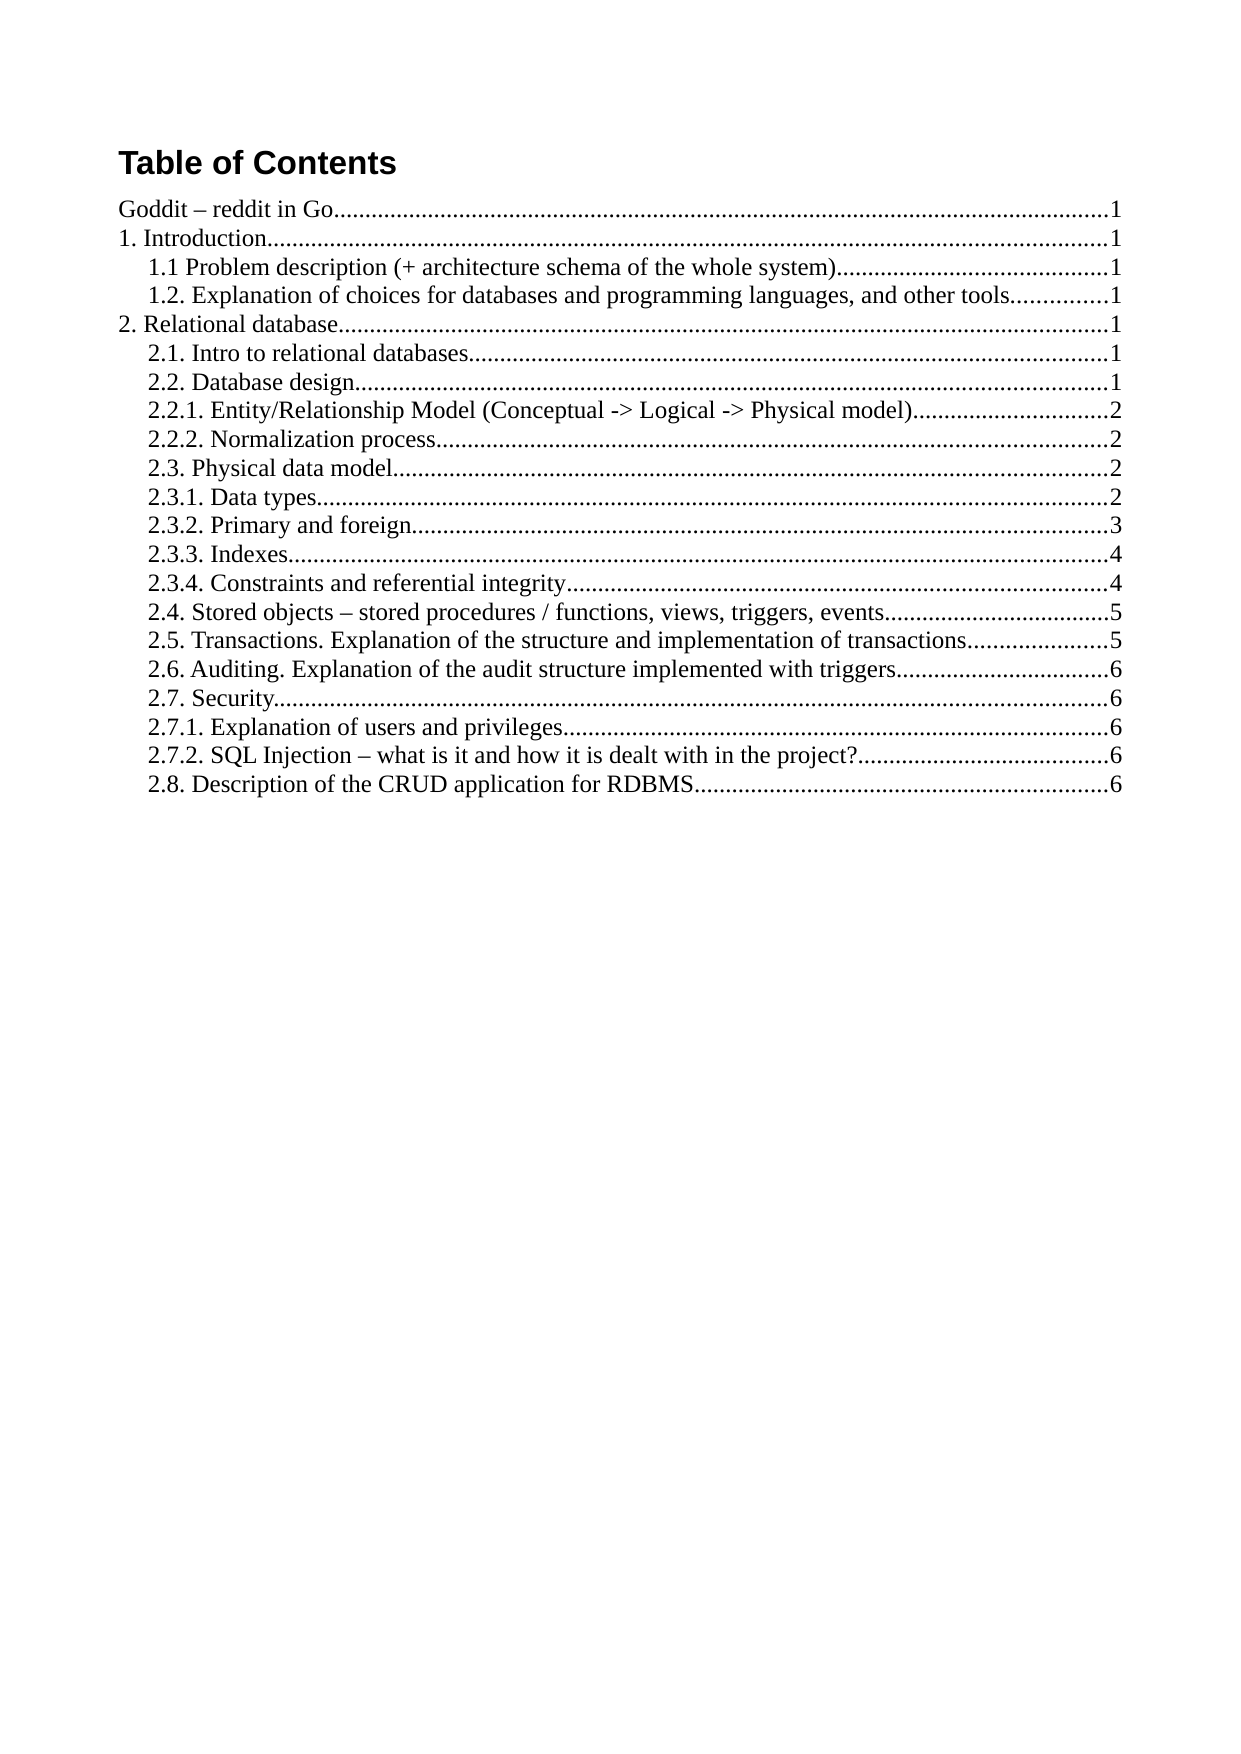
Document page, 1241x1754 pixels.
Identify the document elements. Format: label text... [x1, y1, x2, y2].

text 2.1. Intro to relational databases 1 [148, 338, 1122, 367]
text 2.8. Description of the CRUD application for RDBMS 6 [148, 769, 1122, 798]
text 2.7.2. SQL Injection – what is it and how it is dealt with in the project? 6 [148, 740, 1122, 769]
text 2.7.1. Explanation of users and privileges 6 [148, 712, 1122, 740]
text 2.3.4. Constraints and referential integrity 4 [148, 568, 1122, 597]
text 1. Introduction 1 [118, 223, 1122, 252]
text 2.4. Stored objects – stored procedures / functions, views, triggers, events 5 [148, 597, 1122, 625]
text 2.5. Transactions. Explanation of the structure and implementation of transactions 5 [148, 625, 1122, 654]
text 2.2. Database design 1 [148, 367, 1122, 395]
text 2. Relational database 1 [118, 309, 1122, 338]
text 2.2.1. Entity/Relationship Model (Conceptual -> Logical -> Physical model) 2 [148, 395, 1122, 424]
text 1.2. Explanation of choices for databases and programming languages, and other tools. 1 [148, 280, 1122, 309]
text 2.2.2. Normalization process 2 [148, 424, 1122, 453]
text 2.3.3. Indexes 4 [148, 539, 1122, 568]
text Goddit – reddit in Go 1 [118, 194, 1122, 223]
text 2.7. Security. 6 [148, 683, 1122, 712]
text 2.6. Auditing. Explanation of the audit structure implemented with triggers 6 [148, 654, 1122, 683]
text 2.3.2. Primary and foreign 3 [148, 510, 1122, 539]
text 2.3.1. Data types 2 [148, 482, 1122, 510]
subtitle Table of Contents [118, 143, 1122, 182]
text 2.3. Physical data model 2 [148, 453, 1122, 482]
text 1.1 Problem description (+ architecture schema of the whole system) 1 [148, 252, 1122, 280]
